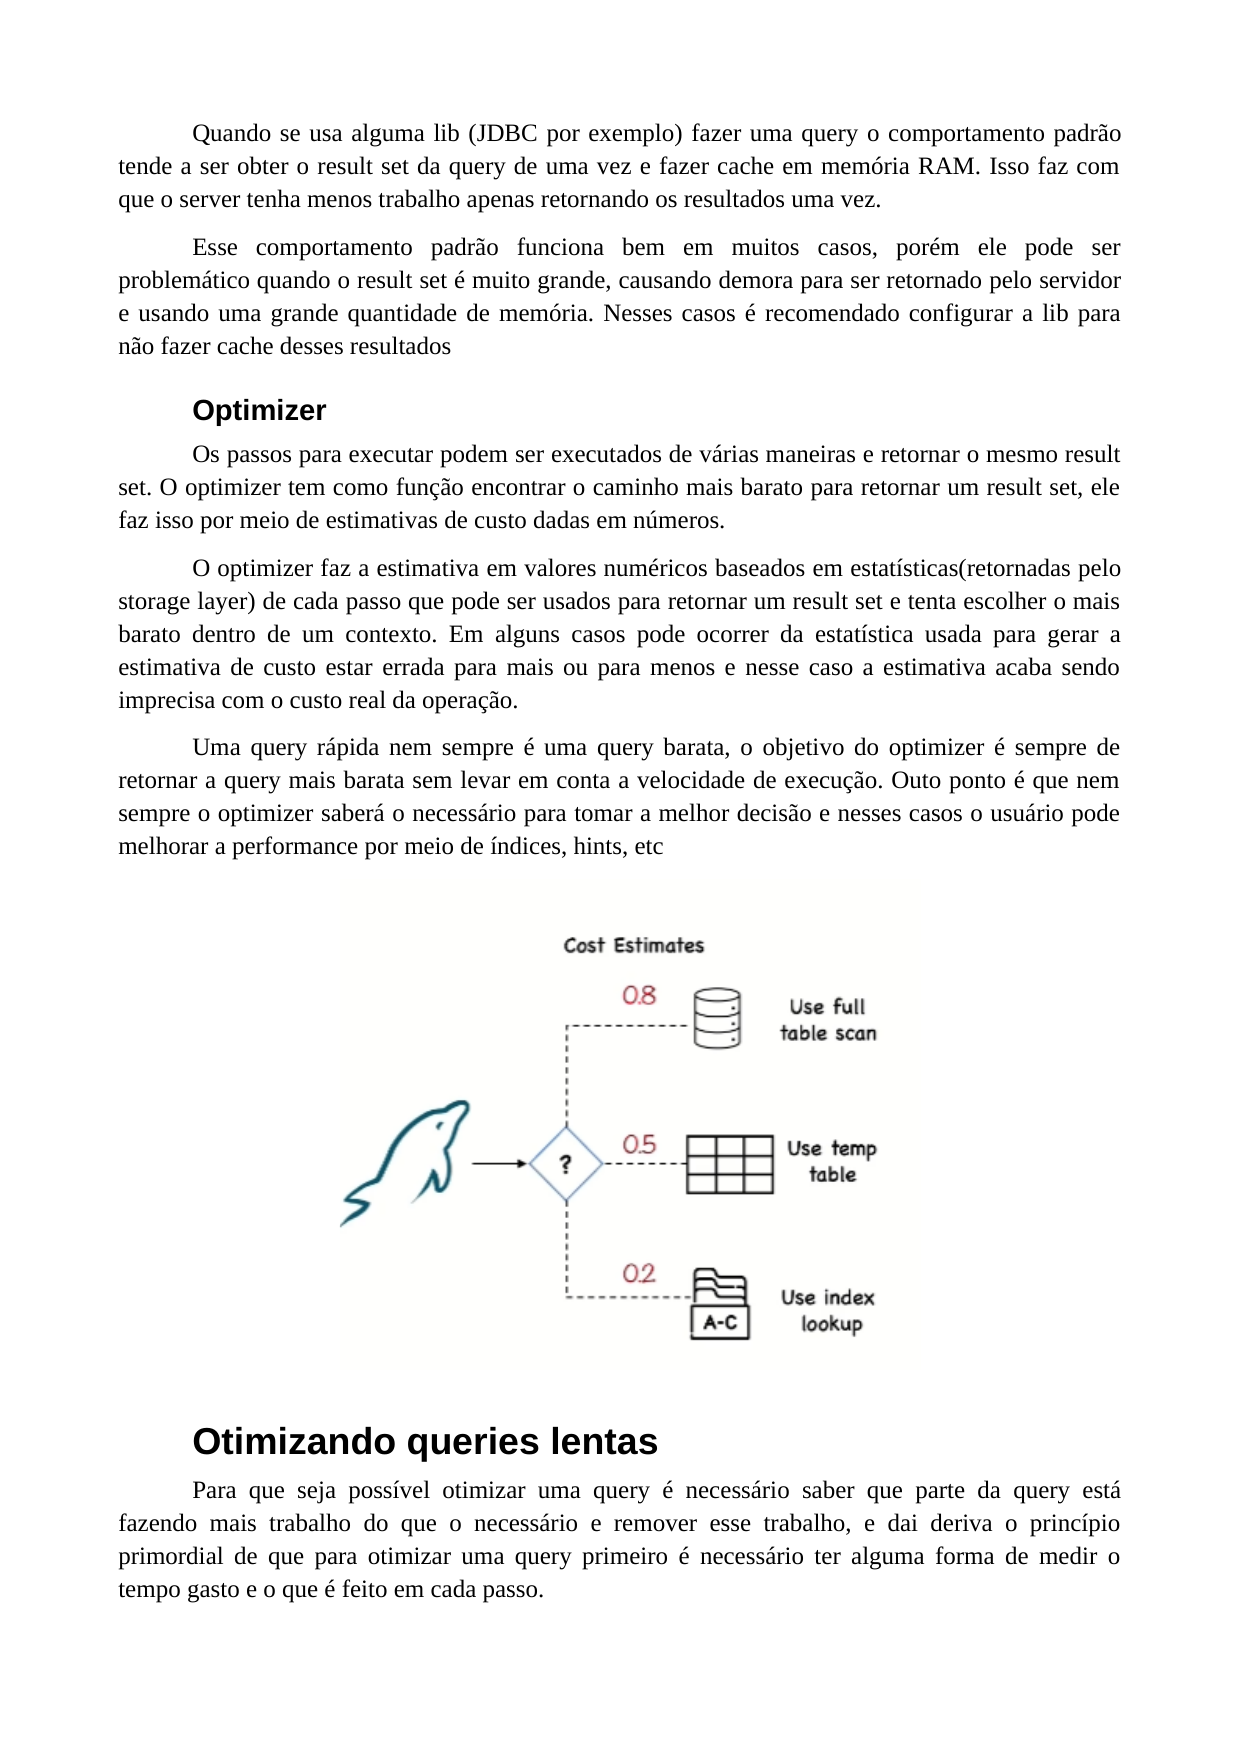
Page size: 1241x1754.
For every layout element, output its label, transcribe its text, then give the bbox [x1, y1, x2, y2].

subtitle Otimizando queries lentas [118, 1419, 1122, 1462]
text Os passos para executar podem ser executados de várias maneiras e retornar o mesmo result set. O optimizer tem como função encontrar o caminho mais barato para retornar um result set, ele faz isso por meio de estimativas de custo dadas em números. [118, 439, 1122, 534]
text Esse comportamento padrão funciona bem em muitos casos, porém ele pode ser problemático quando o result set é muito grande, causando demora para ser retornado pelo servidor e usando uma grande quantidade de memória. Nesses casos é recomendado configurar a lib para não fazer cache desses resultados [118, 232, 1122, 359]
subtitle Optimizer [118, 393, 1122, 427]
text Para que seja possível otimizar uma query é necessário saber que parte da query está fazendo mais trabalho do que o necessário e remover esse trabalho, e dai deriva o princípio primordial de que para otimizar uma query primeiro é necessário ter alguma forma de medir o tempo gasto e o que é feito em cada passo. [118, 1475, 1122, 1602]
picture [339, 879, 921, 1370]
text O optimizer faz a estimativa em valores numéricos baseados em estatísticas(retornadas pelo storage layer) de cada passo que pode ser usados para retornar um result set e tenta escolher o mais barato dentro de um contexto. Em alguns casos pode ocorrer da estatística usada para gerar a estimativa de custo estar errada para mais ou para menos e nesse caso a estimativa acaba sendo imprecisa com o custo real da operação. [118, 553, 1122, 713]
text Uma query rápida nem sempre é uma query barata, o objetivo do optimizer é sempre de retornar a query mais barata sem levar em conta a velocidade de execução. Outo ponto é que nem sempre o optimizer saberá o necessário para tomar a melhor decisão e nesses casos o usuário pode melhorar a performance por meio de índices, hints, etc [118, 732, 1122, 860]
text Quando se usa alguma lib (JDBC por exemplo) fazer uma query o comportamento padrão tende a ser obter o result set da query de uma vez e fazer cache em memória RAM. Isso faz com que o server tenha menos trabalho apenas retornando os resultados uma vez. [118, 118, 1122, 213]
